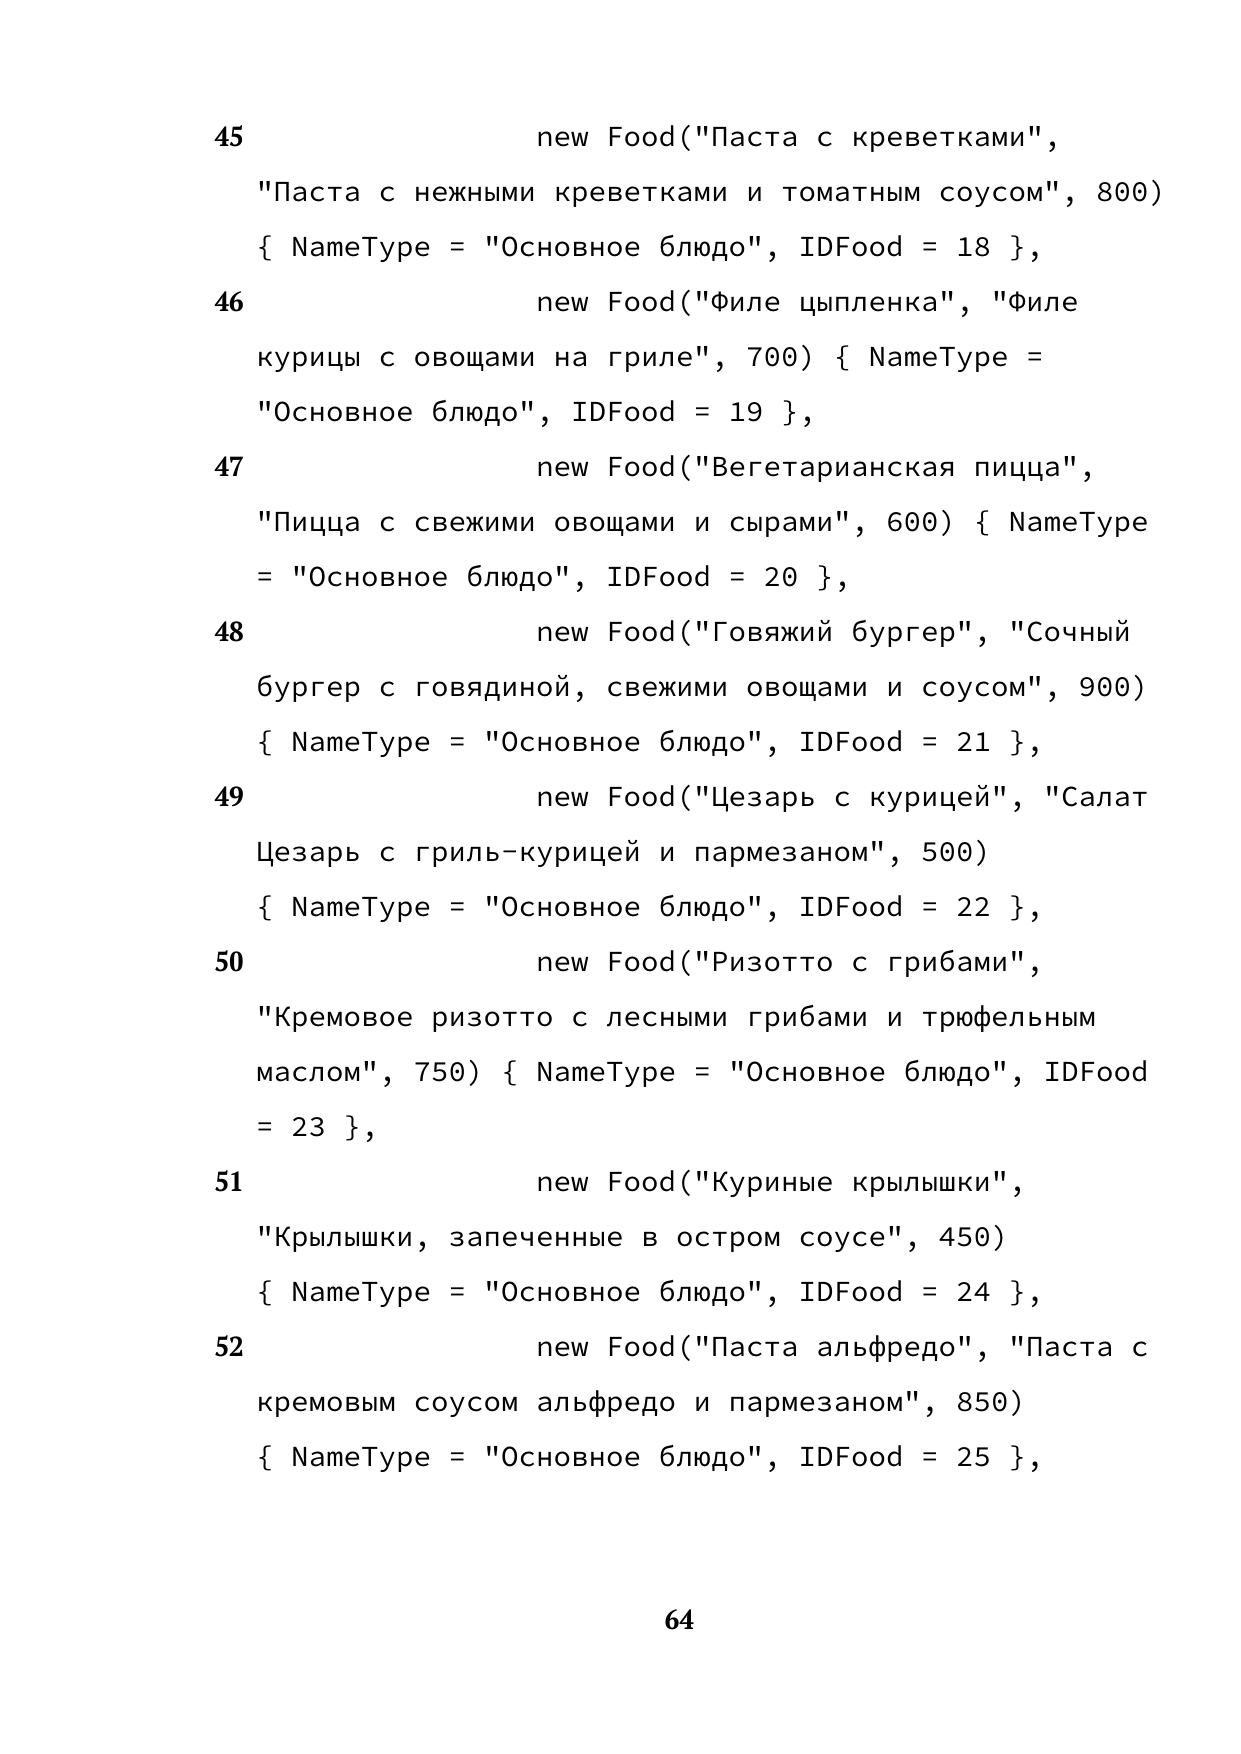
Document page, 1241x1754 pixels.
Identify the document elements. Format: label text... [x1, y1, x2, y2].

list new Food("Паста с креветками", "Паста с нежными креветками и томатным соусом", 800) { NameType = "Основное блюдо", IDFood = 18 }, [214, 118, 1181, 265]
list new Food("Цезарь с курицей", "Салат Цезарь с гриль-курицей и пармезаном", 500) { NameType = "Основное блюдо", IDFood = 22 }, [214, 778, 1181, 925]
list new Food("Ризотто с грибами", "Кремовое ризотто с лесными грибами и трюфельным маслом", 750) { NameType = "Основное блюдо", IDFood = 23 }, [214, 943, 1181, 1145]
list new Food("Куриные крылышки", "Крылышки, запеченные в остром соусе", 450) { NameType = "Основное блюдо", IDFood = 24 }, [214, 1163, 1181, 1310]
list new Food("Вегетарианская пицца", "Пицца с свежими овощами и сырами", 600) { NameType = "Основное блюдо", IDFood = 20 }, [214, 448, 1181, 595]
list new Food("Филе цыпленка", "Филе курицы с овощами на гриле", 700) { NameType = "Основное блюдо", IDFood = 19 }, [214, 283, 1181, 430]
list new Food("Паста альфредо", "Паста с кремовым соусом альфредо и пармезаном", 850) { NameType = "Основное блюдо", IDFood = 25 }, [214, 1328, 1181, 1475]
list new Food("Говяжий бургер", "Сочный бургер с говядиной, свежими овощами и соусом", 900) { NameType = "Основное блюдо", IDFood = 21 }, [214, 613, 1181, 760]
